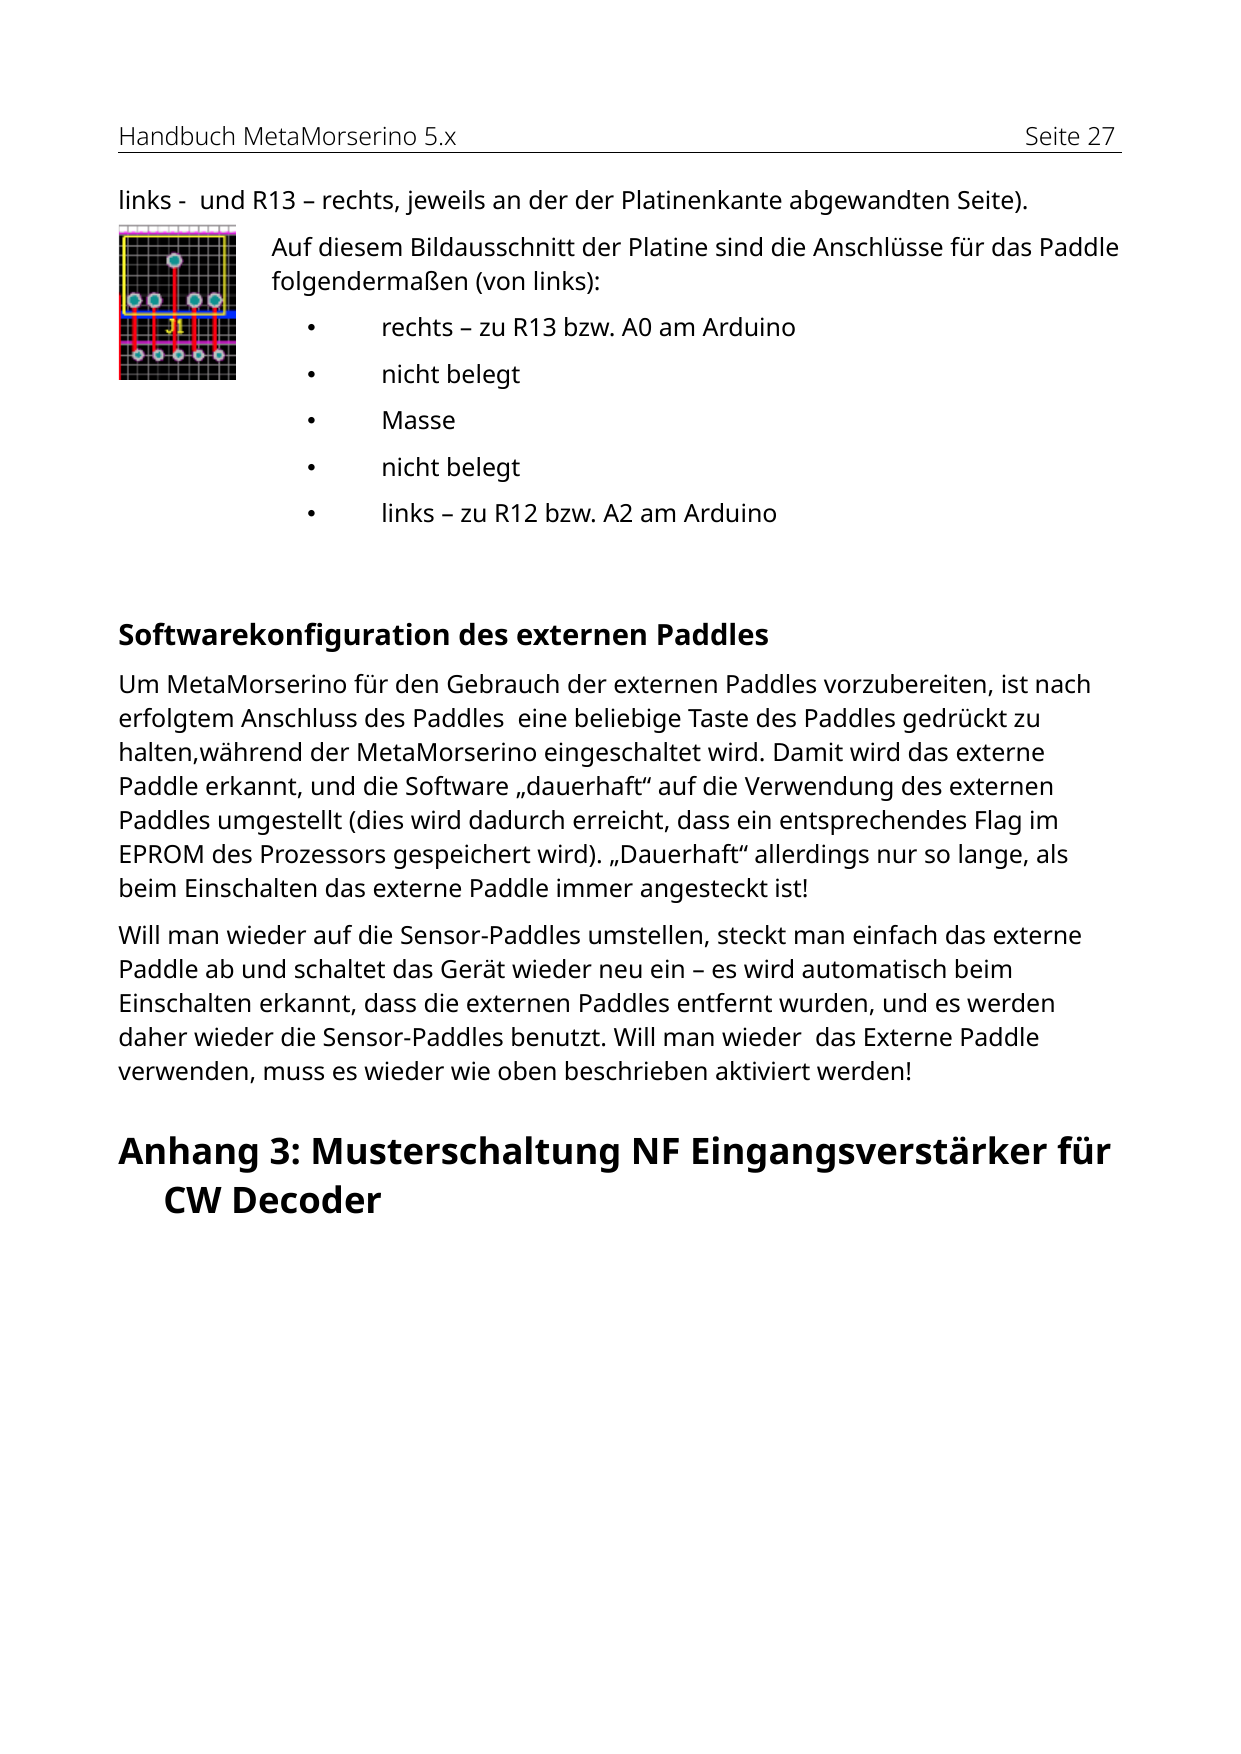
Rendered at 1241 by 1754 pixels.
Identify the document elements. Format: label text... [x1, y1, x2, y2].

text Um MetaMorserino für den Gebrauch der externen Paddles vorzubereiten, ist nach erfolgtem Anschluss des Paddles eine beliebige Taste des Paddles gedrückt zu halten,während der MetaMorserino eingeschaltet wird. Damit wird das externe Paddle erkannt, und die Software „dauerhaft“ auf die Verwendung des externen Paddles umgestellt (dies wird dadurch erreicht, dass ein entsprechendes Flag im EPROM des Prozessors gespeichert wird). „Dauerhaft“ allerdings nur so lange, als beim Einschalten das externe Paddle immer angesteckt ist! [118, 666, 1122, 905]
list links – zu R12 bzw. A2 am Arduino [307, 496, 1122, 530]
list nicht belegt [307, 356, 1122, 391]
text Will man wieder auf die Sensor-Paddles umstellen, steckt man einfach das externe Paddle ab und schaltet das Gerät wieder neu ein – es wird automatisch beim Einschalten erkannt, dass die externen Paddles entfernt wurden, und es werden daher wieder die Sensor-Paddles benutzt. Will man wieder das Externe Paddle verwenden, muss es wieder wie oben beschrieben aktiviert werden! [118, 917, 1122, 1088]
subtitle Anhang 3: Musterschaltung NF Eingangsverstärker für CW Decoder [118, 1125, 1122, 1224]
subtitle Softwarekonfiguration des externen Paddles [118, 614, 1122, 654]
picture [118, 222, 236, 380]
text links - und R13 – rechts, jeweils an der der Platinenkante abgewandten Seite). [118, 183, 1122, 217]
text Auf diesem Bildausschnitt der Platine sind die Anschlüsse für das Paddle folgendermaßen (von links): [236, 229, 1122, 297]
list nicht belegt [307, 449, 1122, 484]
list rechts – zu R13 bzw. A0 am Arduino [307, 310, 1122, 344]
list Masse [307, 403, 1122, 437]
